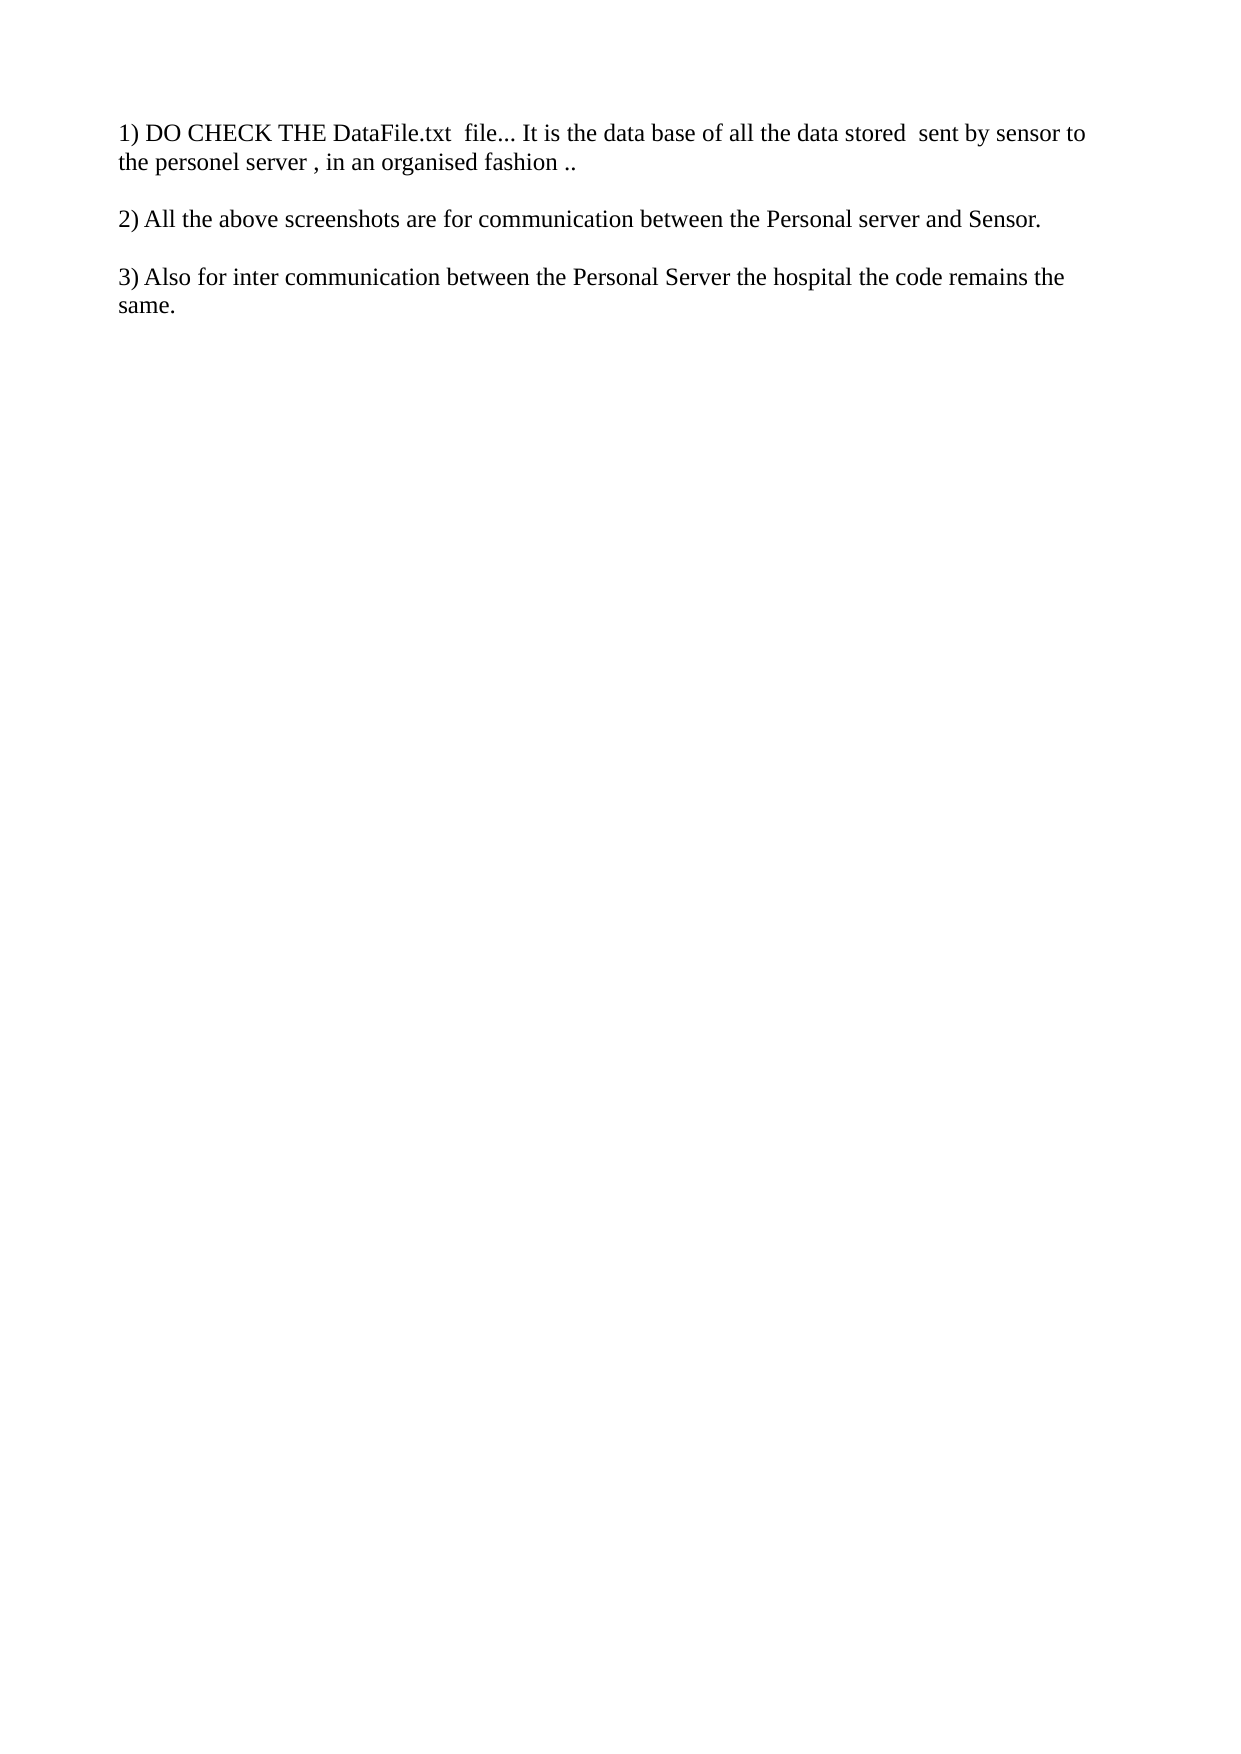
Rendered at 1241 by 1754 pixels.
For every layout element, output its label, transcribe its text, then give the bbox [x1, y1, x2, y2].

text 2) All the above screenshots are for communication between the Personal server and Sensor. 3) Also for inter communication between the Personal Server the hospital the code remains the same. [118, 204, 1122, 319]
text 1) DO CHECK THE DataFile.txt file... It is the data base of all the data stored sent by sensor to the personel server , in an organised fashion .. [118, 118, 1122, 176]
